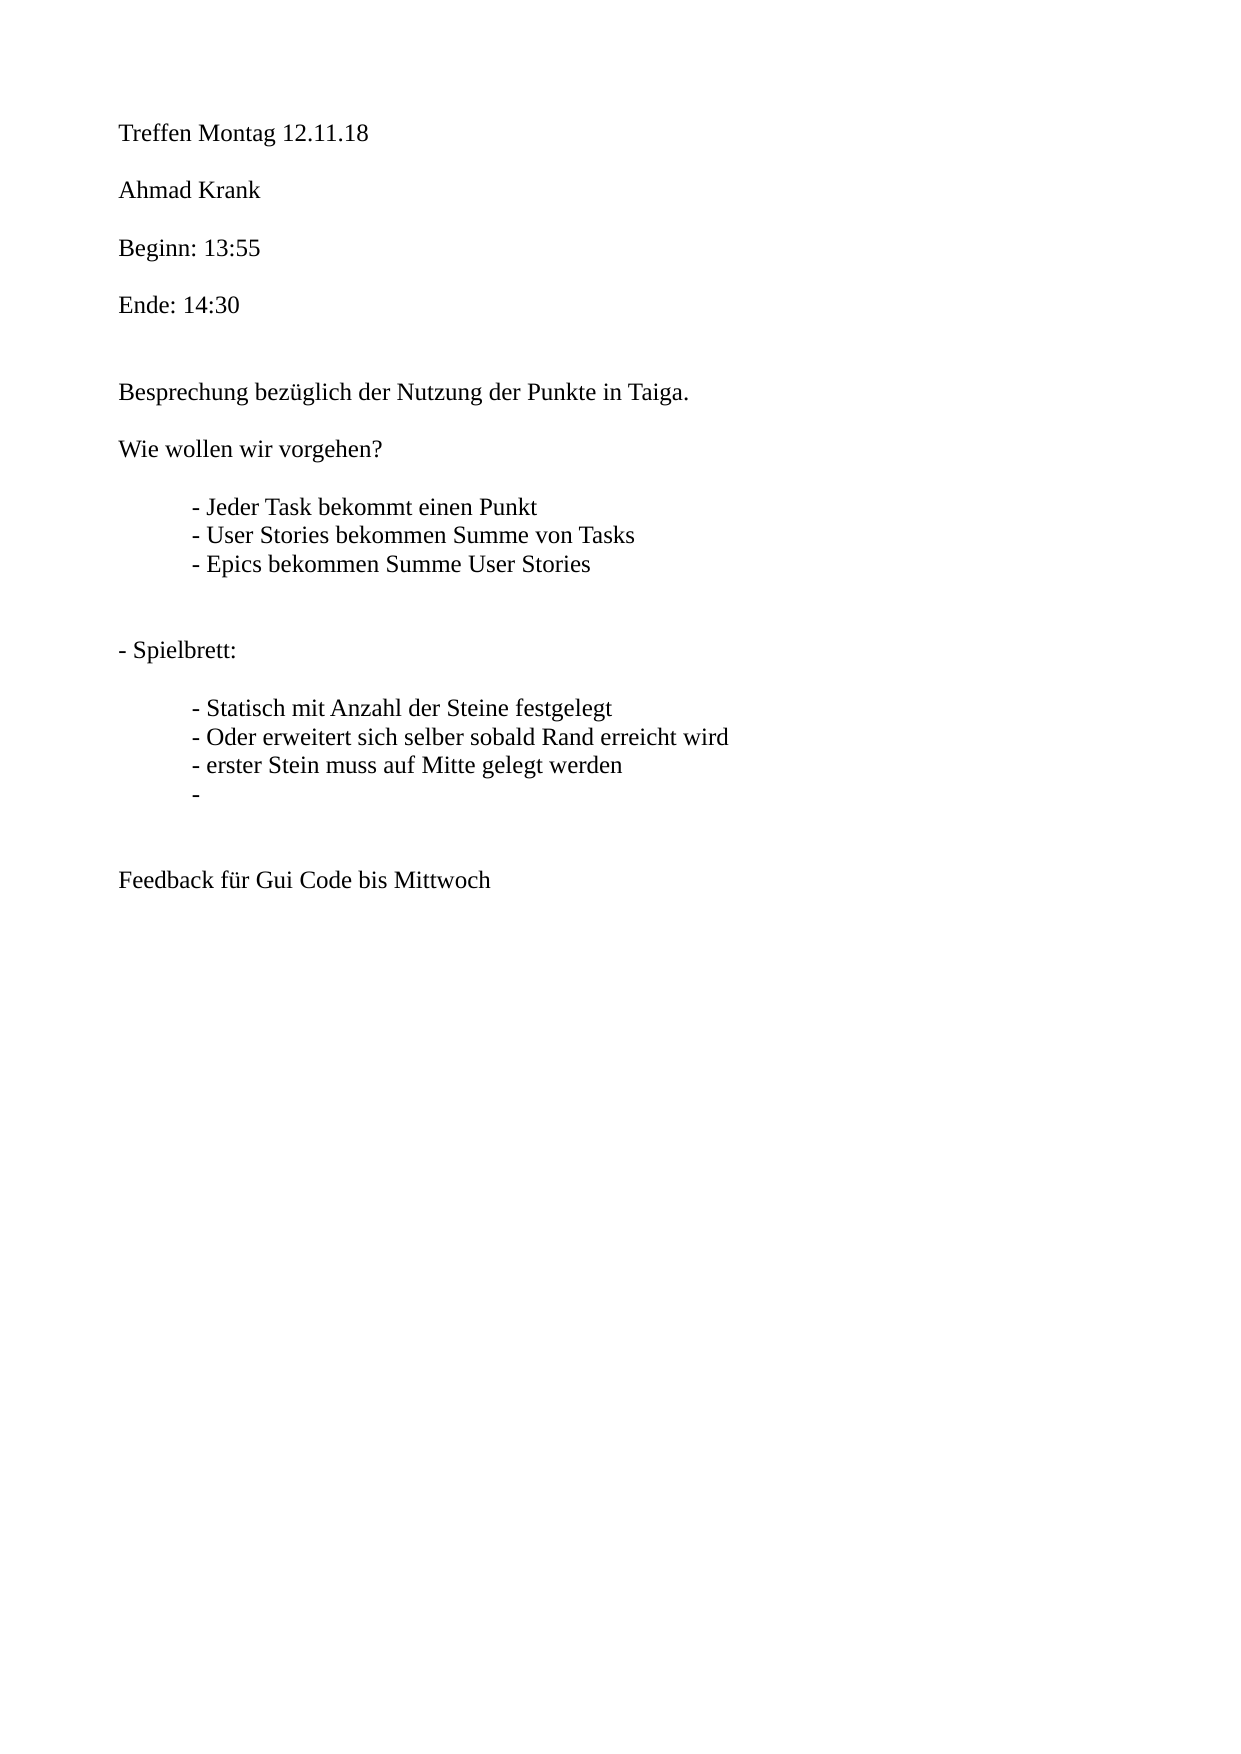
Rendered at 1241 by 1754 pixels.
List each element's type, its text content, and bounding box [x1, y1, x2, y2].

text - Spielbrett: [118, 636, 1122, 664]
text Ende: 14:30 [118, 291, 1122, 319]
text - Epics bekommen Summe User Stories [118, 549, 1122, 578]
text Ahmad Krank [118, 176, 1122, 204]
text - Jeder Task bekommt einen Punkt [118, 492, 1122, 521]
text Beginn: 13:55 [118, 233, 1122, 262]
text Wie wollen wir vorgehen? [118, 434, 1122, 463]
text Besprechung bezüglich der Nutzung der Punkte in Taiga. [118, 377, 1122, 406]
text - User Stories bekommen Summe von Tasks [118, 521, 1122, 549]
text - [118, 779, 1122, 808]
text - Oder erweitert sich selber sobald Rand erreicht wird [118, 722, 1122, 751]
text - erster Stein muss auf Mitte gelegt werden [118, 751, 1122, 779]
text Treffen Montag 12.11.18 [118, 118, 1122, 147]
text Feedback für Gui Code bis Mittwoch [118, 866, 1122, 894]
text - Statisch mit Anzahl der Steine festgelegt [118, 693, 1122, 722]
